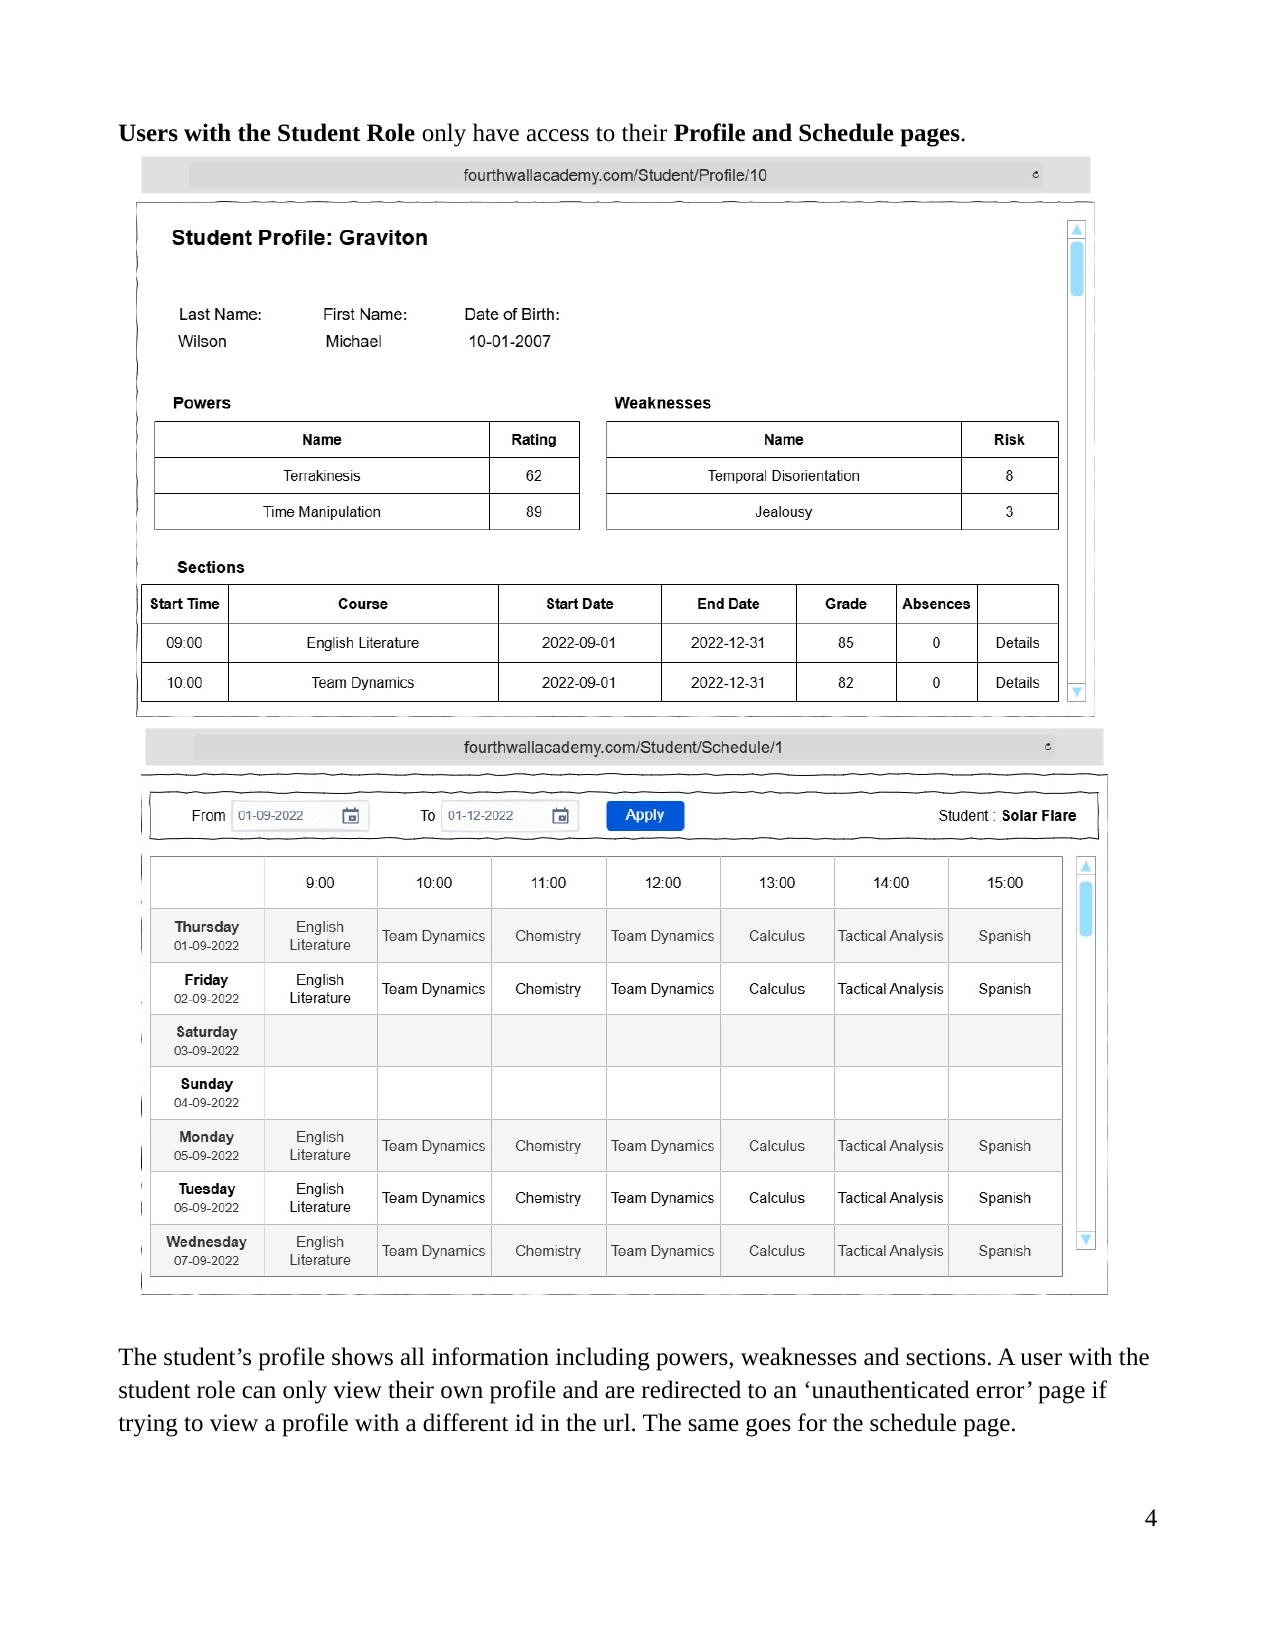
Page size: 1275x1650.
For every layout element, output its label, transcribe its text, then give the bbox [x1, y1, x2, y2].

picture [141, 728, 1108, 1295]
text The student’s profile shows all information including powers, weaknesses and sections. A user with the student role can only view their own profile and are redirected to an ‘unauthenticated error’ page if trying to view a profile with a different id in the url. The same goes for the schedule page. [118, 1342, 1157, 1437]
text Users with the Student Role only have access to their Profile and Schedule pages. [118, 118, 1157, 147]
picture [136, 156, 1095, 717]
